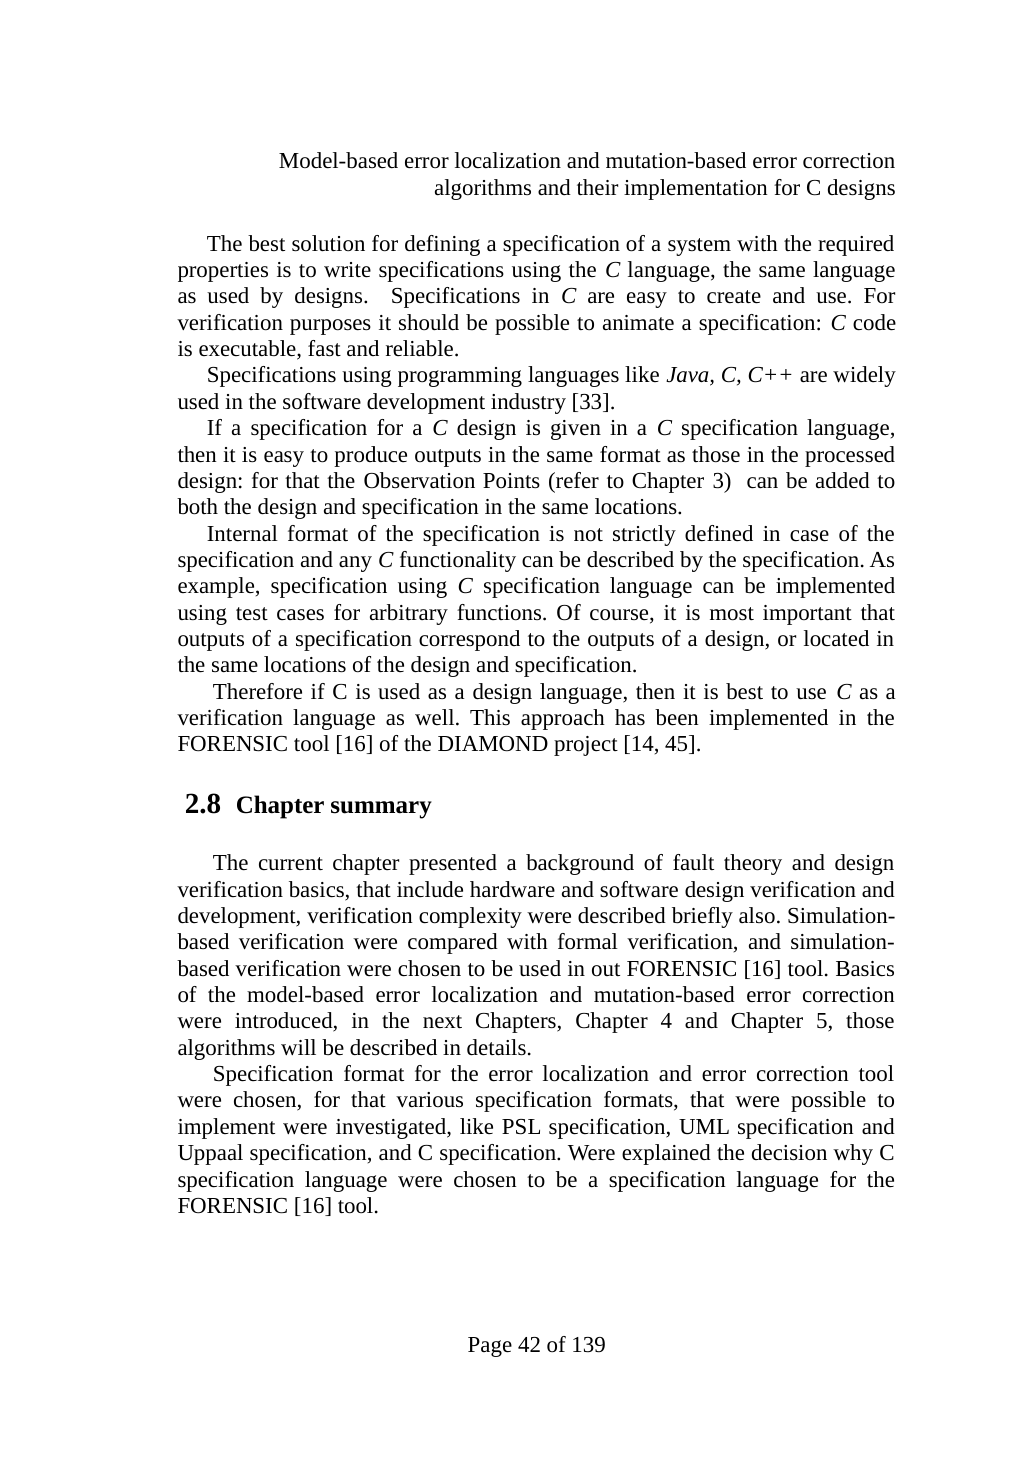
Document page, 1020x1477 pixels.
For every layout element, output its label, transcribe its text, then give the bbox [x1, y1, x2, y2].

text The best solution for defining a specification of a system with the required properties is to write specifications using the C language, the same language as used by designs. Specifications in C are easy to create and use. For verification purposes it should be possible to animate a specification: C code is executable, fast and reliable. [177, 230, 896, 362]
text If a specification for a C design is given in a C specification language, then it is easy to produce outputs in the same format as those in the processed design: for that the Observation Points (refer to Chapter 3) can be added to both the design and specification in the same locations. [177, 414, 896, 520]
text Therefore if C is used as a design language, then it is best to use C as a verification language as well. This approach has been implemented in the FORENSIC tool [16] of the DIAMOND project [14, 45]. [177, 678, 896, 757]
text Specifications using programming languages like Java, C, C++ are widely used in the software development industry [33]. [177, 362, 896, 414]
text The current chapter presented a background of fault theory and design verification basics, that include hardware and software design verification and development, verification complexity were described briefly also. Simulation-based verification were compared with formal verification, and simulation-based verification were chosen to be used in out FORENSIC [16] tool. Basics of the model-based error localization and mutation-based error correction were introduced, in the next Chapters, Chapter 4 and Chapter 5, those algorithms will be described in details. [177, 849, 896, 1060]
subtitle Chapter summary [177, 786, 896, 820]
text Specification format for the error localization and error correction tool were chosen, for that various specification formats, that were possible to implement were investigated, like PSL specification, UML specification and Uppaal specification, and C specification. Were explained the decision why C specification language were chosen to be a specification language for the FORENSIC [16] tool. [177, 1060, 896, 1218]
text Internal format of the specification is not strictly defined in case of the specification and any C functionality can be described by the specification. As example, specification using C specification language can be implemented using test cases for arbitrary functions. Of course, it is most important that outputs of a specification correspond to the outputs of a design, or located in the same locations of the design and specification. [177, 520, 896, 678]
